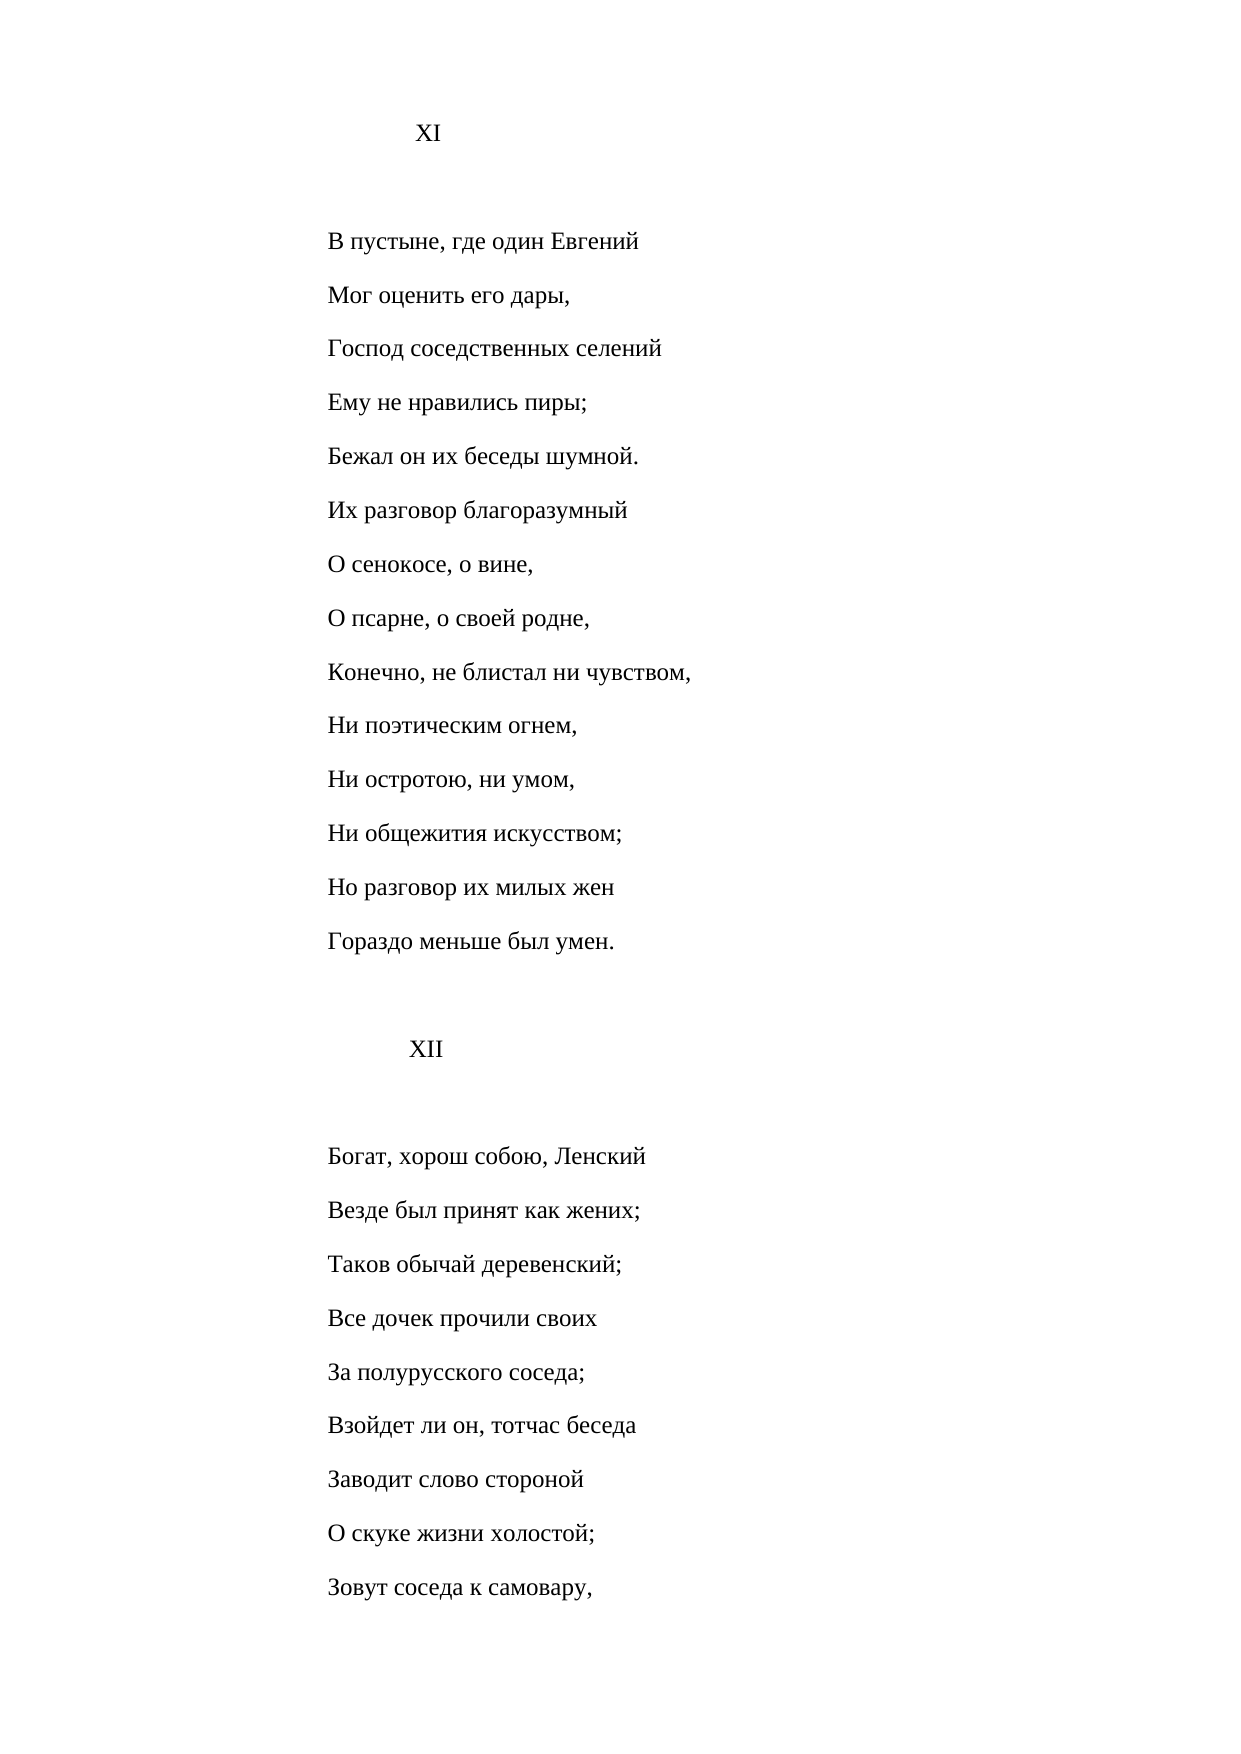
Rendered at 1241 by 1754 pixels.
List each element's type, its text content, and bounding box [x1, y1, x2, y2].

text Зовут соседа к самовару, [177, 1572, 1152, 1601]
text XII [177, 1034, 1152, 1062]
text О скуке жизни холостой; [177, 1518, 1152, 1547]
text В пустыне, где один Евгений [177, 226, 1152, 254]
text Заводит слово стороной [177, 1464, 1152, 1493]
text За полурусского соседа; [177, 1357, 1152, 1386]
text Бежал он их беседы шумной. [177, 441, 1152, 470]
text Богат, хорош собою, Ленский [177, 1141, 1152, 1170]
text О сенокосе, о вине, [177, 549, 1152, 578]
text Таков обычай деревенский; [177, 1249, 1152, 1278]
text Конечно, не блистал ни чувством, [177, 657, 1152, 685]
text Но разговор их милых жен [177, 872, 1152, 901]
text Ни общежития искусством; [177, 818, 1152, 847]
text Их разговор благоразумный [177, 495, 1152, 524]
text О псарне, о своей родне, [177, 603, 1152, 632]
text Гораздо меньше был умен. [177, 926, 1152, 955]
text Взойдет ли он, тотчас беседа [177, 1411, 1152, 1439]
text Ни поэтическим огнем, [177, 711, 1152, 739]
text Все дочек прочили своих [177, 1303, 1152, 1332]
text Ни остротою, ни умом, [177, 764, 1152, 793]
text XI [177, 118, 1152, 147]
text Ему не нравились пиры; [177, 387, 1152, 416]
text Мог оценить его дары, [177, 280, 1152, 308]
text Господ соседственных селений [177, 333, 1152, 362]
text Везде был принят как жених; [177, 1195, 1152, 1224]
